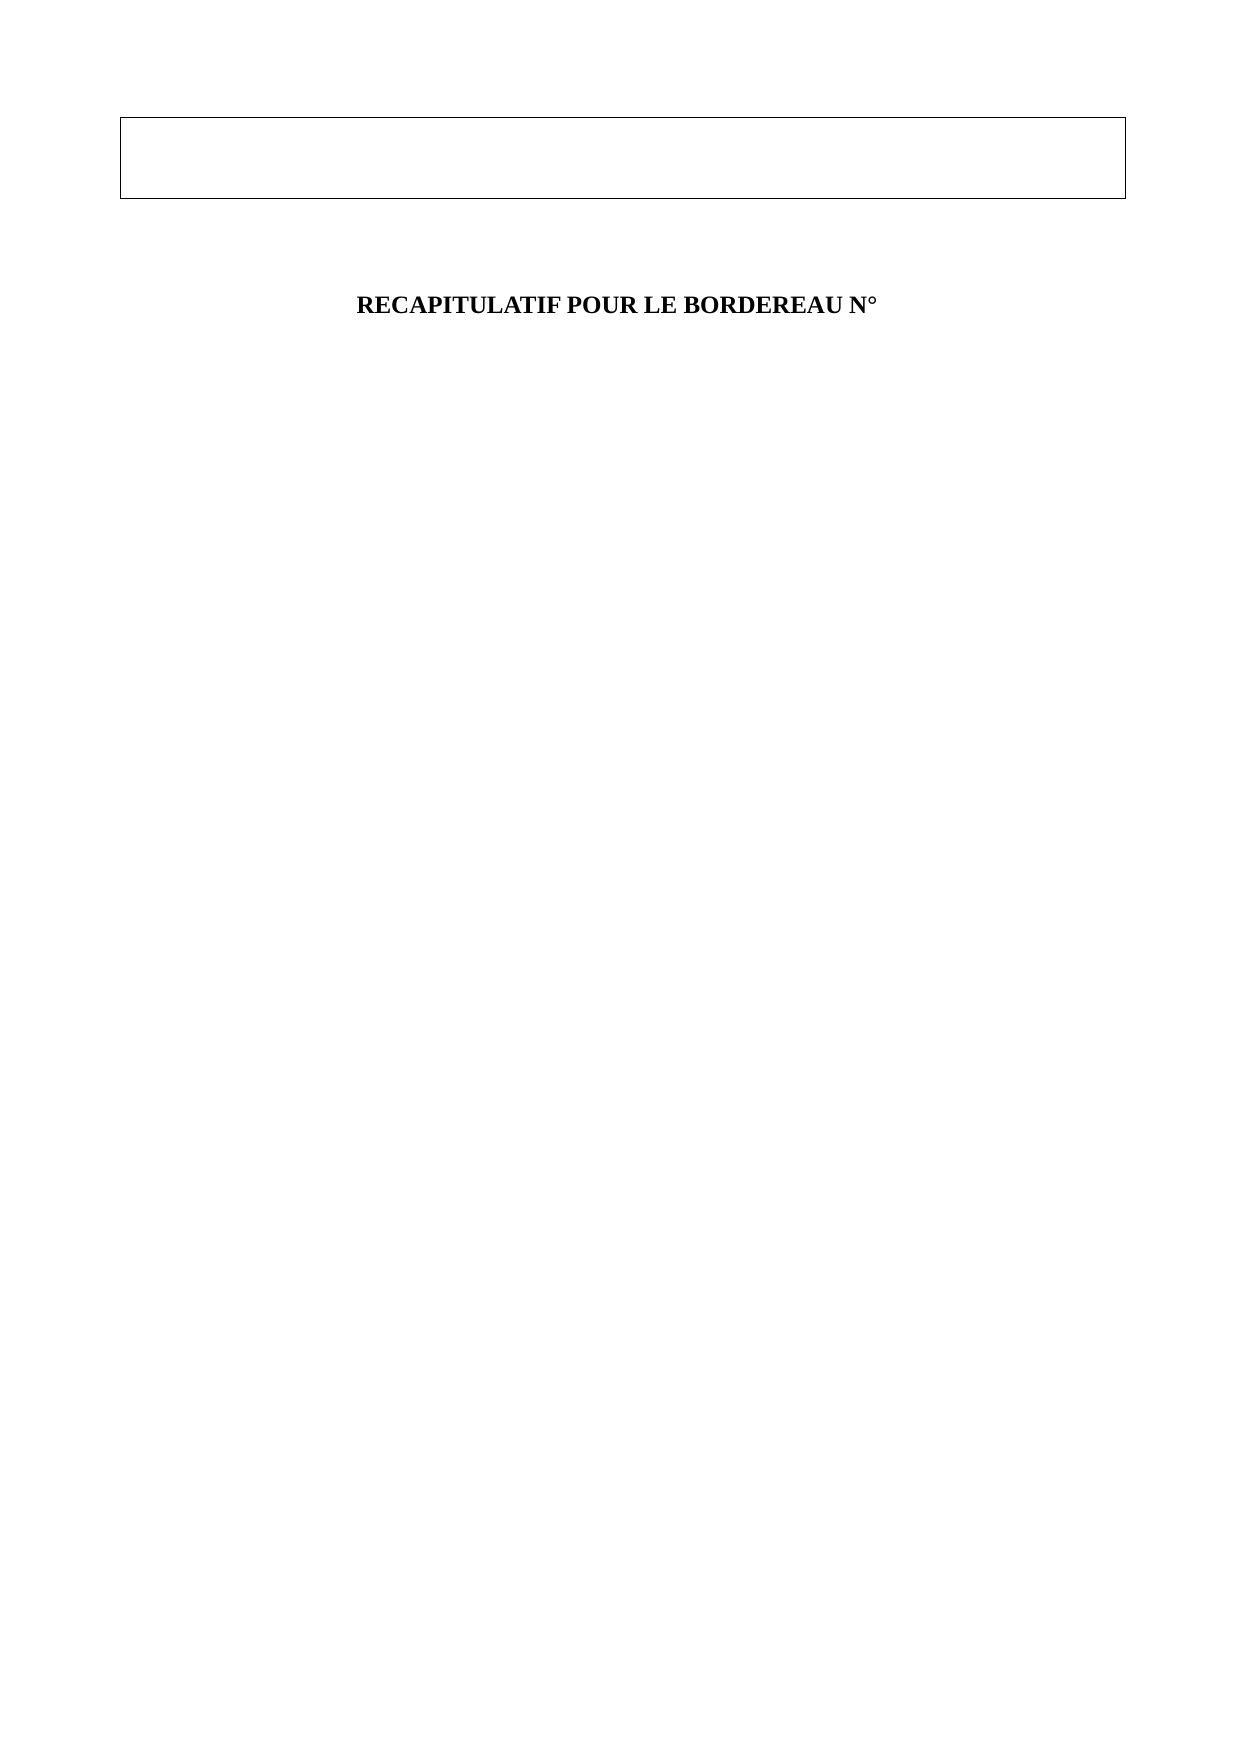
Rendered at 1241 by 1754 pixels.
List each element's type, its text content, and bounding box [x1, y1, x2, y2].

text RECAPITULATIF POUR LE BORDEREAU N° [118, 291, 1122, 319]
